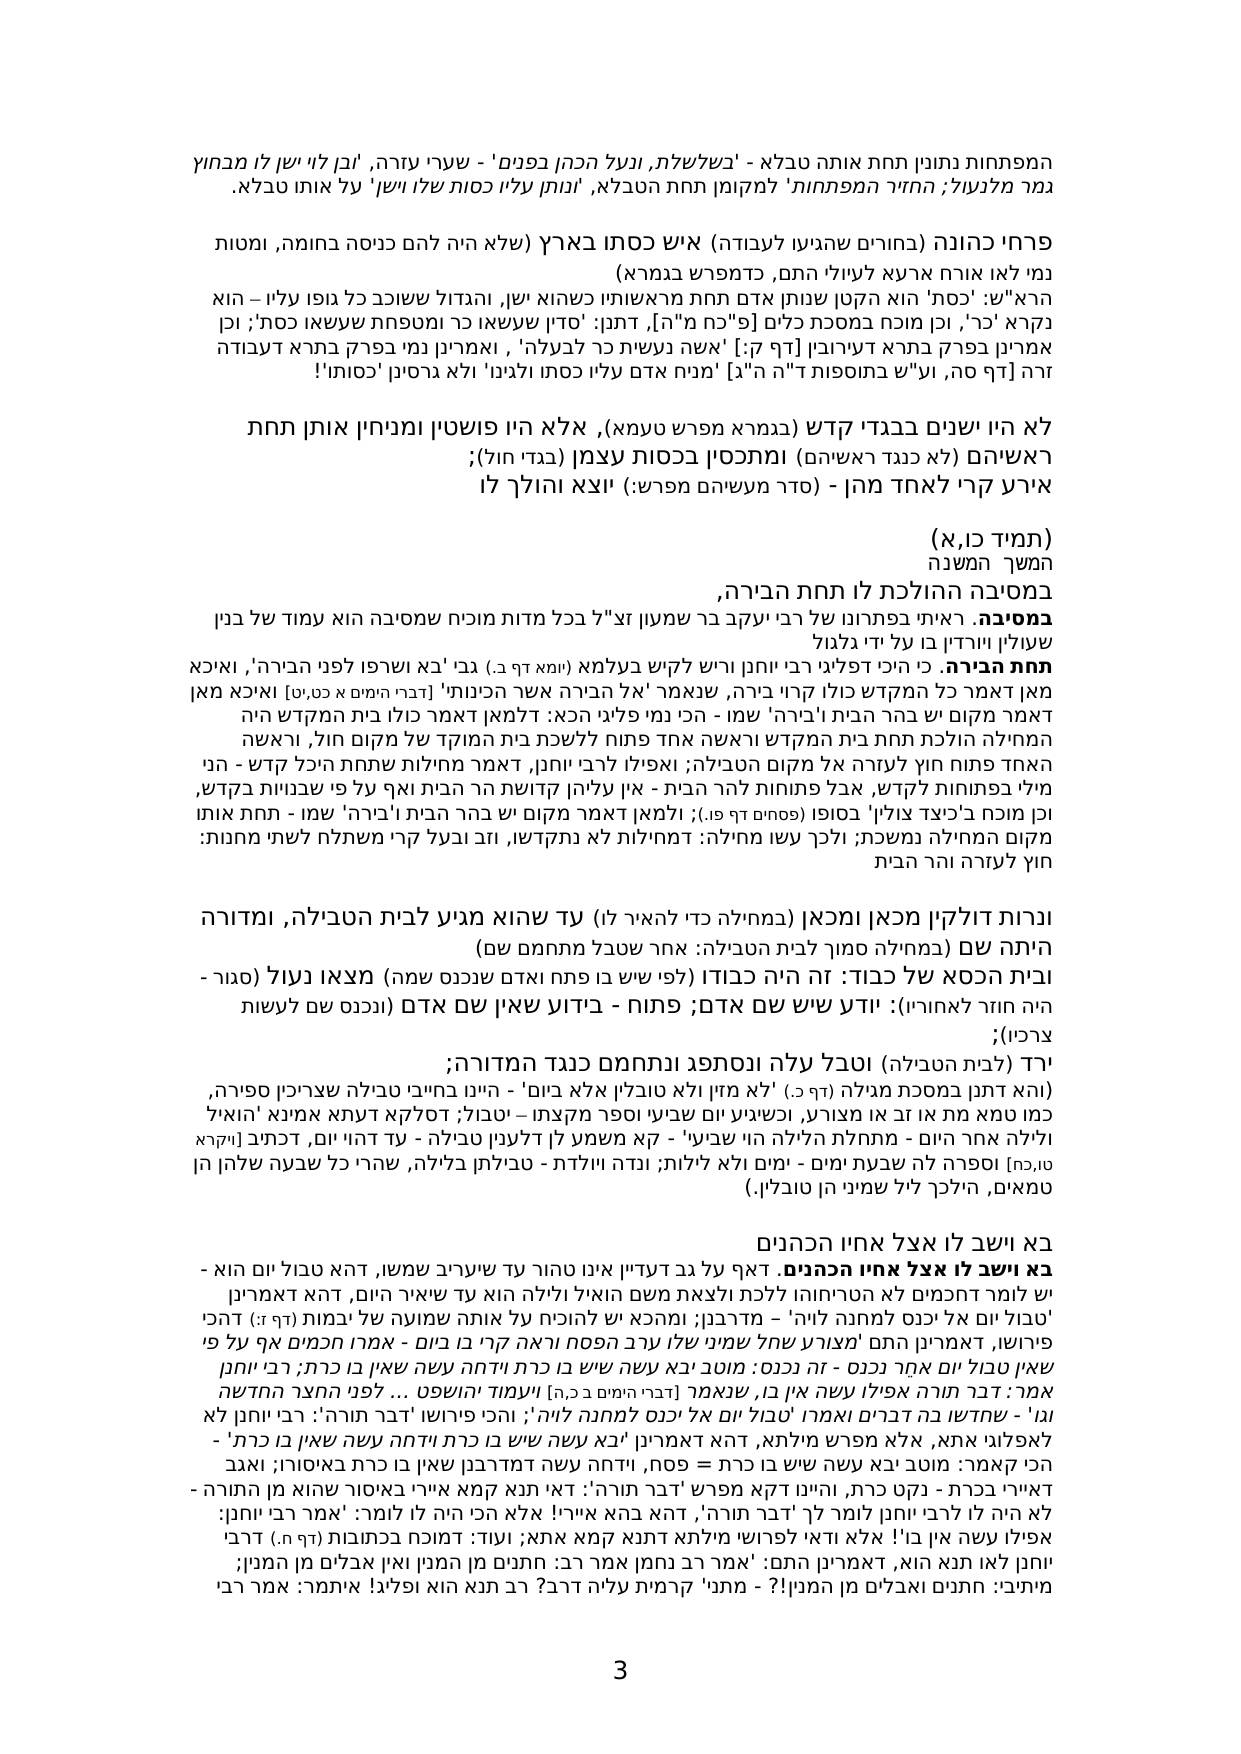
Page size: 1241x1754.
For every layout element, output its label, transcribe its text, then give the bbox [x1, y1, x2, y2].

text (והא דתנן במסכת מגילה (דף כ.) 'לא מזין ולא טובלין אלא ביום' - היינו בחייבי טבילה שצריכין ספירה, כמו טמא מת או זב או מצורע, וכשיגיע יום שביעי וספר מקצתו – יטבול; דסלקא דעתא אמינא 'הואיל ולילה אחר היום - מתחלת הלילה הוי שביעי' - קא משמע לן דלענין טבילה - עד דהוי יום, דכתיב [ויקרא טו,כח] וספרה לה שבעת ימים - ימים ולא לילות; ונדה ויולדת - טבילתן בלילה, שהרי כל שבעה שלהן הן טמאים, הילכך ליל שמיני הן טובלין.) [187, 1078, 1053, 1199]
text בא וישב לו אצל אחיו הכהנים. דאף על גב דעדיין אינו טהור עד שיעריב שמשו, דהא טבול יום הוא - יש לומר דחכמים לא הטריחוהו ללכת ולצאת משם הואיל ולילה הוא עד שיאיר היום, דהא דאמרינן 'טבול יום אל יכנס למחנה לויה' – מדרבנן; ומהכא יש להוכיח על אותה שמועה של יבמות (דף ז:) דהכי פירושו, דאמרינן התם 'מצורע שחל שמיני שלו ערב הפסח וראה קרי בו ביום - אמרו חכמים אף על פי שאין טבול יום אחֵר נכנס - זה נכנס: מוטב יבא עשה שיש בו כרת וידחה עשה שאין בו כרת; רבי יוחנן אמר: דבר תורה אפילו עשה אין בו, שנאמר [דברי הימים ב כ,ה] ויעמוד יהושפט ... לפני החצר החדשה וגו' - שחדשו בה דברים ואמרו 'טבול יום אל יכנס למחנה לויה'; והכי פירושו 'דבר תורה': רבי יוחנן לא לאפלוגי אתא, אלא מפרש מילתא, דהא דאמרינן 'יבא עשה שיש בו כרת וידחה עשה שאין בו כרת' - הכי קאמר: מוטב יבא עשה שיש בו כרת = פסח, וידחה עשה דמדרבנן שאין בו כרת באיסורו; ואגב דאיירי בכרת - נקט כרת, והיינו דקא מפרש 'דבר תורה': דאי תנא קמא איירי באיסור שהוא מן התורה - לא היה לו לרבי יוחנן לומר לך 'דבר תורה', דהא בהא איירי! אלא הכי היה לו לומר: 'אמר רבי יוחנן: אפילו עשה אין בו'! אלא ודאי לפרושי מילתא דתנא קמא אתא; ועוד: דמוכח בכתובות (דף ח.) דרבי יוחנן לאו תנא הוא, דאמרינן התם: 'אמר רב נחמן אמר רב: חתנים מן המנין ואין אבלים מן המנין; מיתיבי: חתנים ואבלים מן המנין!? - מתני' קרמית עליה דרב? רב תנא הוא ופליג! איתמר: אמר רבי [187, 1257, 1053, 1598]
text הרא"ש: 'כסת' הוא הקטן שנותן אדם תחת מראשותיו כשהוא ישן, והגדול ששוכב כל גופו עליו – הוא נקרא 'כר', וכן מוכח במסכת כלים [פ"כח מ"ה], דתנן: 'סדין שעשאו כר ומטפחת שעשאו כסת'; וכן אמרינן בפרק בתרא דעירובין [דף ק:] 'אשה נעשית כר לבעלה' , ואמרינן נמי בפרק בתרא דעבודה זרה [דף סה, וע"ש בתוספות ד"ה ה"ג] 'מניח אדם עליו כסתו ולגינו' ולא גרסינן 'כסותו'! [187, 286, 1053, 383]
text פרחי כהונה (בחורים שהגיעו לעבודה) איש כסתו בארץ (שלא היה להם כניסה בחומה, ומטות נמי לאו אורח ארעא לעיולי התם, כדמפרש בגמרא) [187, 227, 1053, 286]
text (תמיד כו,א) [187, 524, 1053, 553]
text במסיבה ההולכת לו תחת הבירה, [187, 577, 1053, 606]
text ובית הכסא של כבוד: זה היה כבודו (לפי שיש בו פתח ואדם שנכנס שמה) מצאו נעול (סגור - היה חוזר לאחוריו): יודע שיש שם אדם; פתוח - בידוע שאין שם אדם (ונכנס שם לעשות צרכיו); [187, 961, 1053, 1048]
text ירד (לבית הטבילה) וטבל עלה ונסתפג ונתחמם כנגד המדורה; [187, 1048, 1053, 1078]
text תחת הבירה. כי היכי דפליגי רבי יוחנן וריש לקיש בעלמא (יומא דף ב.) גבי 'בא ושרפו לפני הבירה', ואיכא מאן דאמר כל המקדש כולו קרוי בירה, שנאמר 'אל הבירה אשר הכינותי' [דברי הימים א כט,יט] ואיכא מאן דאמר מקום יש בהר הבית ו'בירה' שמו - הכי נמי פליגי הכא: דלמאן דאמר כולו בית המקדש היה המחילה הולכת תחת בית המקדש וראשה אחד פתוח ללשכת בית המוקד של מקום חול, וראשה האחד פתוח חוץ לעזרה אל מקום הטבילה; ואפילו לרבי יוחנן, דאמר מחילות שתחת היכל קדש - הני מילי בפתוחות לקדש, אבל פתוחות להר הבית - אין עליהן קדושת הר הבית ואף על פי שבנויות בקדש, וכן מוכח ב'כיצד צולין' בסופו (פסחים דף פו.); ולמאן דאמר מקום יש בהר הבית ו'בירה' שמו - תחת אותו מקום המחילה נמשכת; ולכך עשו מחילה: דמחילות לא נתקדשו, וזב ובעל קרי משתלח לשתי מחנות: חוץ לעזרה והר הבית [187, 654, 1053, 874]
text - המפתחות נתונין תחת אותה טבלא - 'בשלשלת, ונעל הכהן בפנים' - שערי עזרה, 'ובן לוי ישן לו מבחוץ גמר מלנעול; החזיר המפתחות' למקומן תחת הטבלא, 'ונותן עליו כסות שלו וישן' על אותו טבלא. [187, 150, 1053, 199]
text אירע קרי לאחד מהן - (סדר מעשיהם מפרש:) יוצא והולך לו [187, 471, 1053, 500]
text במסיבה. ראיתי בפתרונו של רבי יעקב בר שמעון זצ"ל בכל מדות מוכיח שמסיבה הוא עמוד של בנין שעולין ויורדין בו על ידי גלגול [187, 606, 1053, 654]
text ונרות דולקין מכאן ומכאן (במחילה כדי להאיר לו) עד שהוא מגיע לבית הטבילה, ומדורה היתה שם (במחילה סמוך לבית הטבילה: אחר שטבל מתחמם שם) [187, 902, 1053, 961]
text לא היו ישנים בבגדי קדש (בגמרא מפרש טעמא), אלא היו פושטין ומניחין אותן תחת ראשיהם (לא כנגד ראשיהם) ומתכסין בכסות עצמן (בגדי חול); [187, 412, 1053, 471]
text בא וישב לו אצל אחיו הכהנים [187, 1228, 1053, 1257]
text המשך המשנה [187, 553, 1053, 577]
